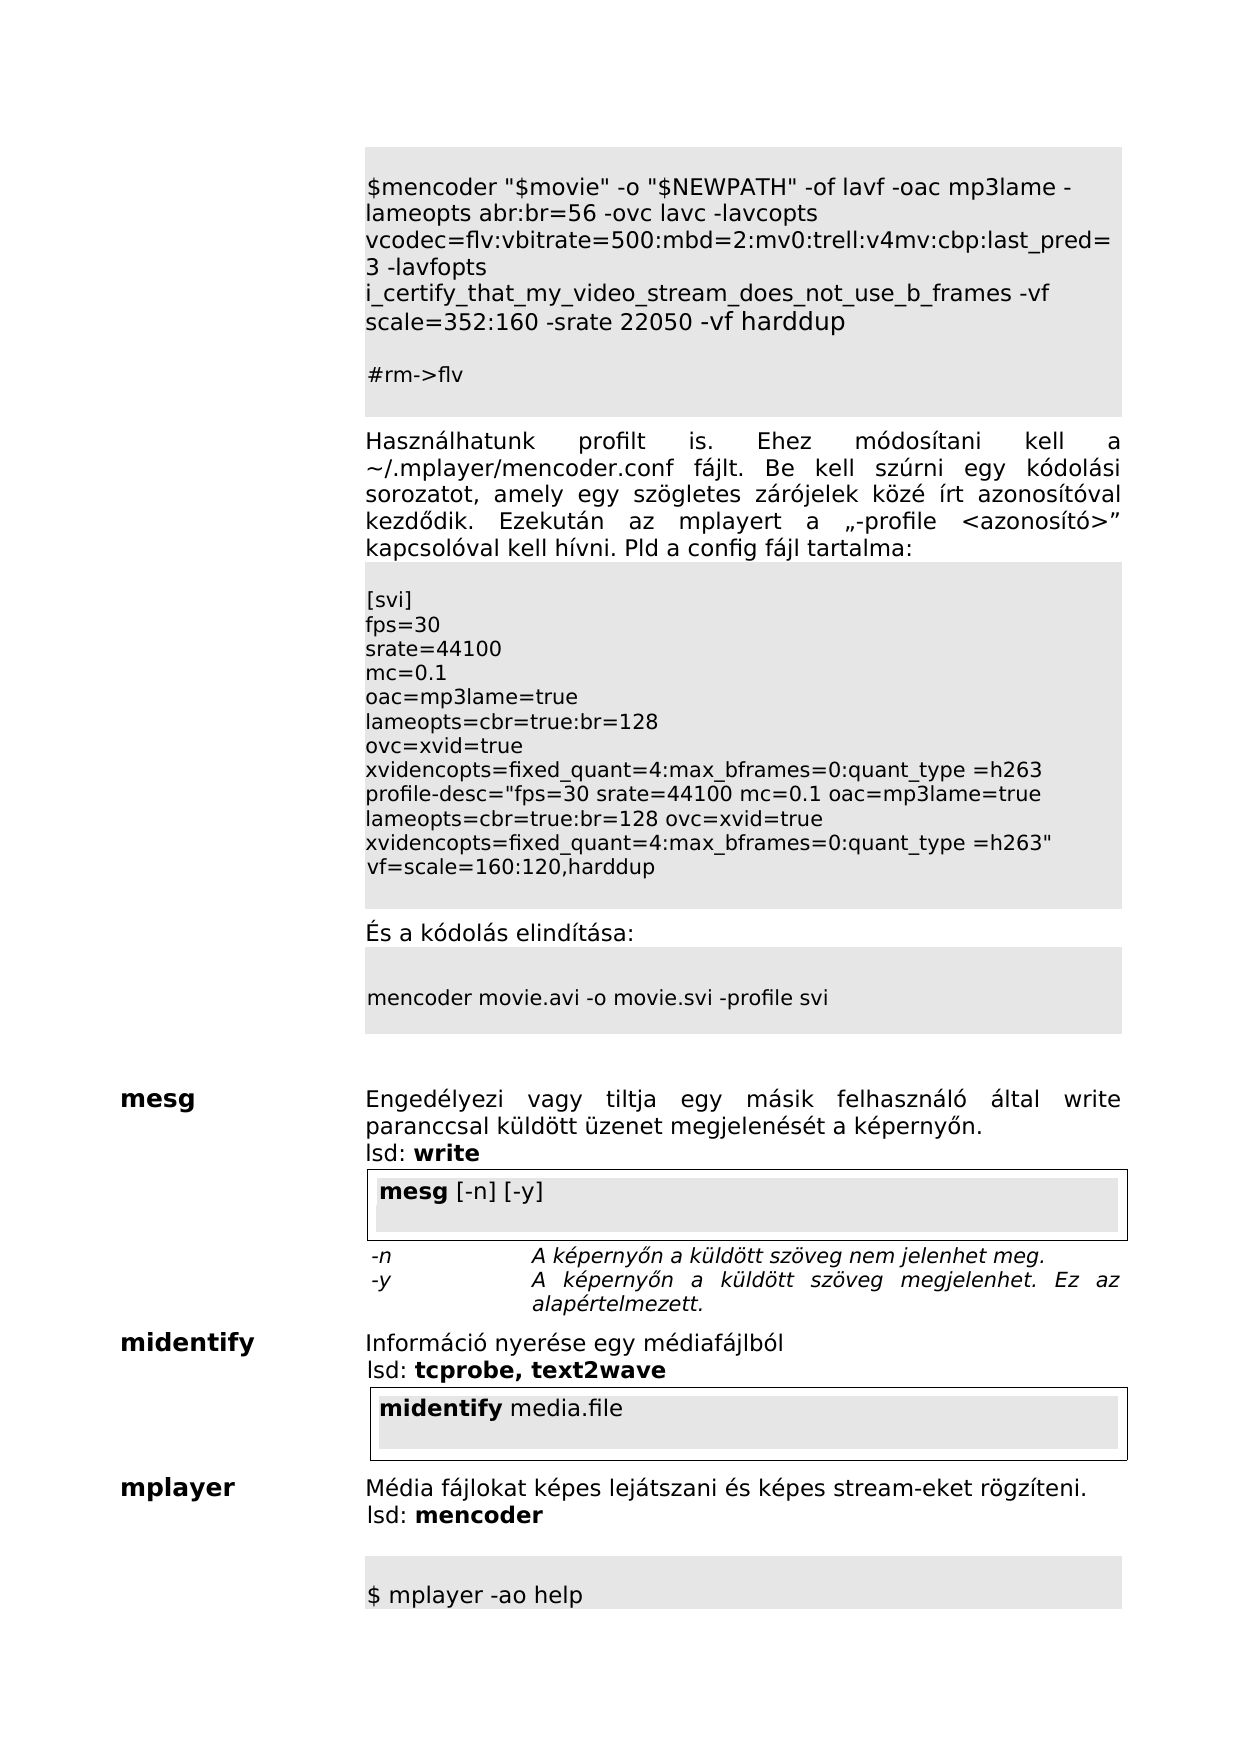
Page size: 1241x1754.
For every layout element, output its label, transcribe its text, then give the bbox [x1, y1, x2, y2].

text mplayer Média fájlokat képes lejátszani és képes stream-eket rögzíteni. [120, 1473, 1122, 1503]
text $ mplayer -ao help [365, 1583, 1122, 1609]
text lsd: tcprobe, text2wave [365, 1357, 1122, 1384]
text [svi] fps=30 srate=44100 mc=0.1 oac=mp3lame=true lameopts=cbr=true:br=128 ovc=xvid=true xvidencopts=fixed_quant=4:max_bframes=0:quant_type =h263 profile-desc="fps=30 srate=44100 mc=0.1 oac=mp3lame=true lameopts=cbr=true:br=128 ovc=xvid=true xvidencopts=fixed_quant=4:max_bframes=0:quant_type =h263" [365, 588, 1122, 855]
text És a kódolás elindítása: [365, 921, 1122, 947]
text midentify Információ nyerése egy médiafájlból [120, 1328, 1122, 1357]
text lsd: write [365, 1140, 1122, 1167]
text mesg Engedélyezi vagy tiltja egy másik felhasználó által write paranccsal küldött üzenet megjelenését a képernyőn. [120, 1084, 1122, 1140]
text -y A képernyőn a küldött szöveg megjelenhet. Ez az alapértelmezett. [371, 1268, 1122, 1317]
text #rm->flv [365, 363, 1122, 387]
text $mencoder "$movie" -o "$NEWPATH" -of lavf -oac mp3lame -lameopts abr:br=56 -ovc lavc -lavcopts vcodec=flv:vbitrate=500:mbd=2:mv0:trell:v4mv:cbp:last_pred=3 -lavfopts i_certify_that_my_video_stream_does_not_use_b_frames -vf scale=352:160 -srate 22050 -vf harddup [365, 174, 1122, 336]
text midentify media.file [379, 1396, 1118, 1422]
text mesg [-n] [-y] [377, 1178, 1118, 1205]
text lsd: mencoder [365, 1503, 1122, 1529]
text -n A képernyőn a küldött szöveg nem jelenhet meg. [371, 1244, 1122, 1268]
text vf=scale=160:120,harddup [365, 855, 1122, 879]
text Használhatunk profilt is. Ehez módosítani kell a ~/.mplayer/mencoder.conf fájlt. Be kell szúrni egy kódolási sorozatot, amely egy szögletes zárójelek közé írt azonosítóval kezdődik. Ezekután az mplayert a „-profile <azonosító>” kapcsolóval kell hívni. Pld a config fájl tartalma: [365, 428, 1122, 562]
text mencoder movie.avi -o movie.svi -profile svi [365, 986, 1122, 1034]
